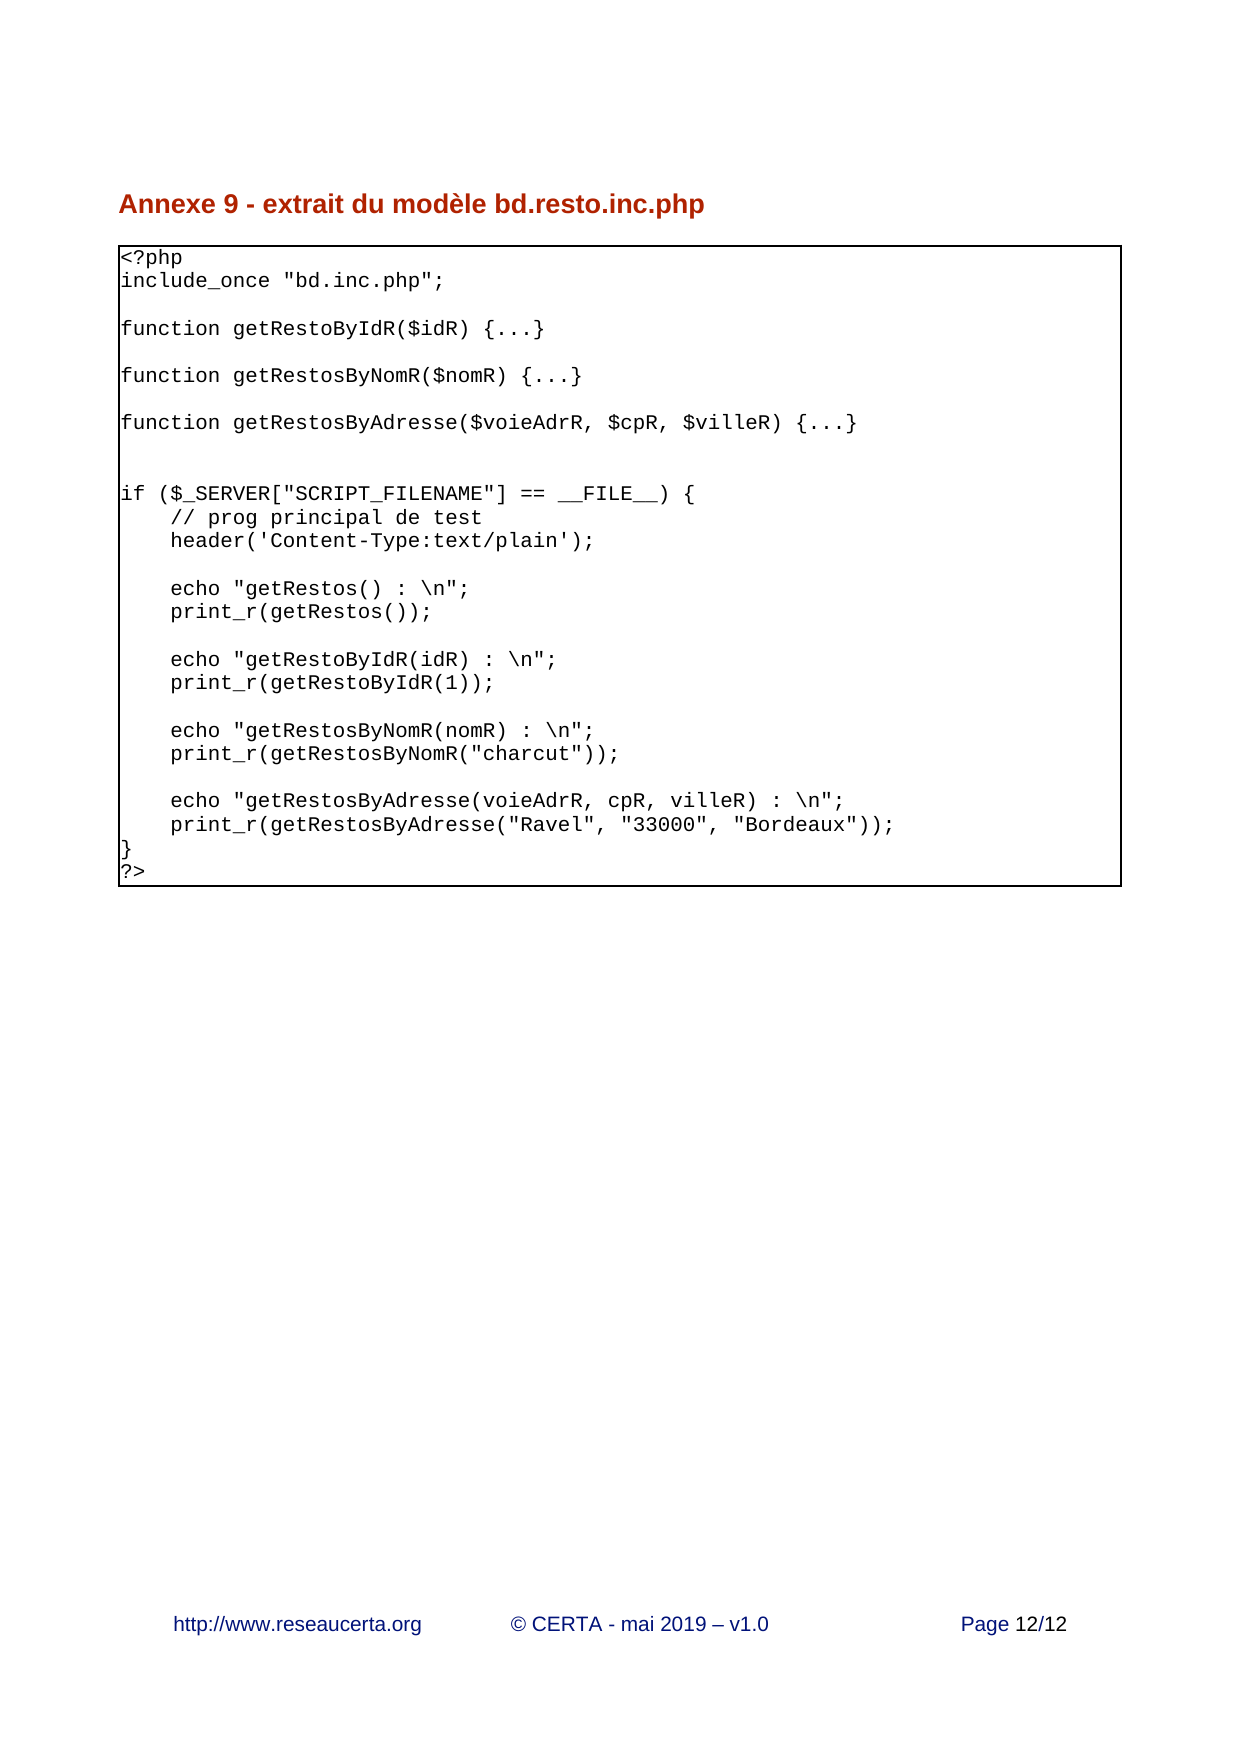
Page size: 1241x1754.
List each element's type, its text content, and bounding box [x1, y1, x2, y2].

text <?php [120, 247, 1120, 268]
text ?> [120, 859, 1120, 885]
text if ($_SERVER["SCRIPT_FILENAME"] == __FILE__) { [120, 481, 1120, 505]
text function getRestosByAdresse($voieAdrR, $cpR, $villeR) {...} [120, 410, 1120, 436]
text print_r(getRestos()); [120, 599, 1120, 625]
text // prog principal de test [120, 505, 1120, 528]
text echo "getRestosByNomR(nomR) : \n"; [120, 717, 1120, 741]
text echo "getRestos() : \n"; [120, 576, 1120, 599]
text print_r(getRestosByAdresse("Ravel", "33000", "Bordeaux")); [120, 812, 1120, 836]
text header('Content-Type:text/plain'); [120, 528, 1120, 554]
text echo "getRestosByAdresse(voieAdrR, cpR, villeR) : \n"; [120, 788, 1120, 812]
text function getRestoByIdR($idR) {...} [120, 316, 1120, 341]
text print_r(getRestoByIdR(1)); [120, 670, 1120, 696]
text echo "getRestoByIdR(idR) : \n"; [120, 647, 1120, 670]
text print_r(getRestosByNomR("charcut")); [120, 741, 1120, 767]
text function getRestosByNomR($nomR) {...} [120, 363, 1120, 388]
text include_once "bd.inc.php"; [120, 268, 1120, 294]
text } [120, 836, 1120, 859]
text Annexe 9 - extrait du modèle bd.resto.inc.php [118, 188, 1122, 219]
